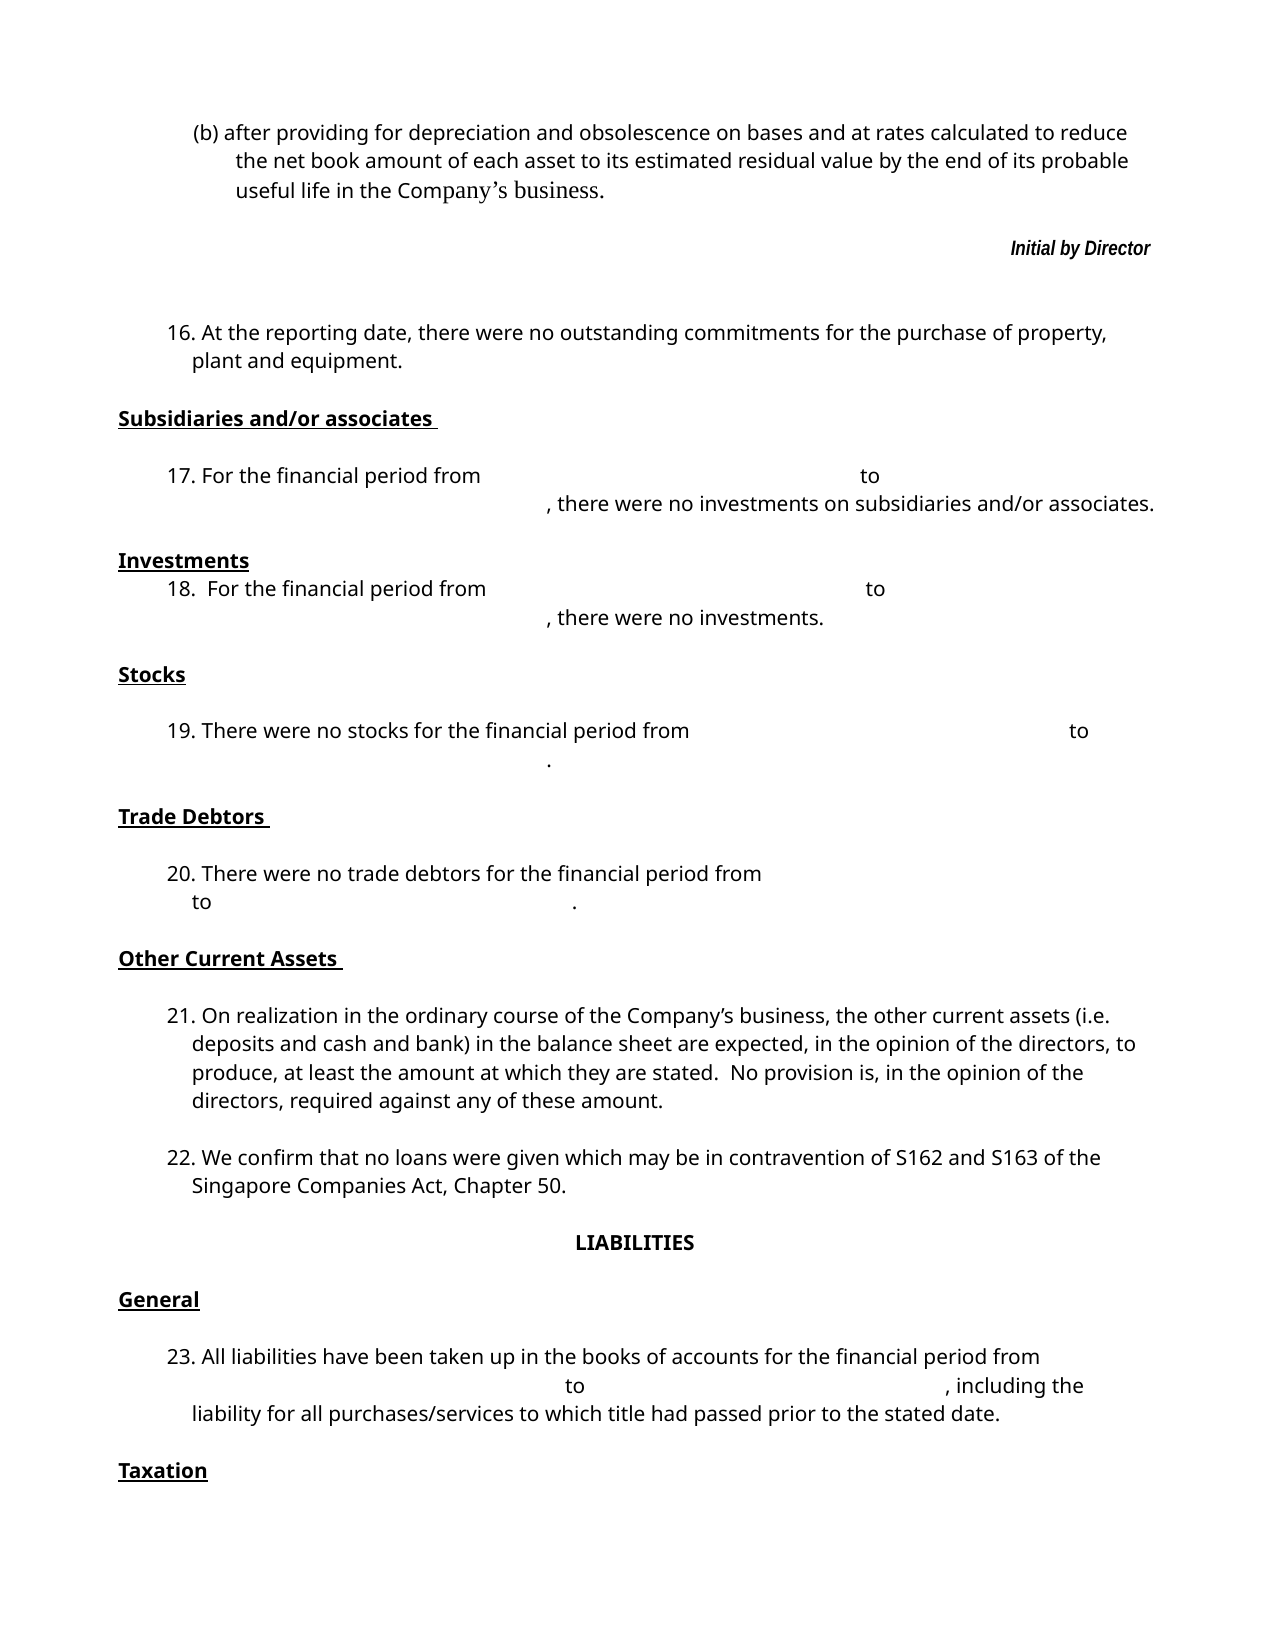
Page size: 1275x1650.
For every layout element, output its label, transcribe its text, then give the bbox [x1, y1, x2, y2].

text 23. All liabilities have been taken up in the books of accounts for the financial period from <convert_date_d_B_Y(o.fs_start_date)> to <convert_date_d_B_Y(o.fs_end_date)>, including the liability for all purchases/services to which title had passed prior to the stated date. [167, 1342, 1157, 1428]
text Other Current Assets [118, 944, 1157, 973]
text LIABILITIES [118, 1228, 1157, 1257]
text 16. At the reporting date, there were no outstanding commitments for the purchase of property, plant and equipment. [167, 318, 1157, 375]
text Taxation [118, 1456, 1157, 1484]
text Initial by Director [118, 233, 1157, 261]
text Subsidiaries and/or associates [118, 404, 1157, 432]
text Stocks [118, 660, 1157, 688]
text General [118, 1285, 1157, 1314]
text 18. For the financial period from <convert_date_d_B_Y(o.fs_start_date)> to <convert_date_d_B_Y(o.fs_end_date)>, there were no investments. [167, 574, 1157, 631]
text (b) after providing for depreciation and obsolescence on bases and at rates calculated to reduce the net book amount of each asset to its estimated residual value by the end of its probable useful life in the Company’s business. [193, 118, 1157, 204]
text Investments [118, 546, 1157, 574]
text Trade Debtors [118, 802, 1157, 830]
text 20. There were no trade debtors for the financial period from <convert_date_d_B_Y(o.fs_start_date)> to <convert_date_d_B_Y(o.fs_end_date)>. [167, 859, 1157, 916]
text 21. On realization in the ordinary course of the Company’s business, the other current assets (i.e. deposits and cash and bank) in the balance sheet are expected, in the opinion of the directors, to produce, at least the amount at which they are stated. No provision is, in the opinion of the directors, required against any of these amount. [167, 1001, 1157, 1115]
text 17. For the financial period from <convert_date_d_B_Y(o.fs_start_date)> to <convert_date_d_B_Y(o.fs_end_date)>, there were no investments on subsidiaries and/or associates. [167, 461, 1157, 518]
text 22. We confirm that no loans were given which may be in contravention of S162 and S163 of the Singapore Companies Act, Chapter 50. [167, 1143, 1157, 1200]
text 19. There were no stocks for the financial period from <convert_date_d_B_Y(o.fs_start_date)> to <convert_date_d_B_Y(o.fs_end_date)>. [167, 717, 1157, 773]
